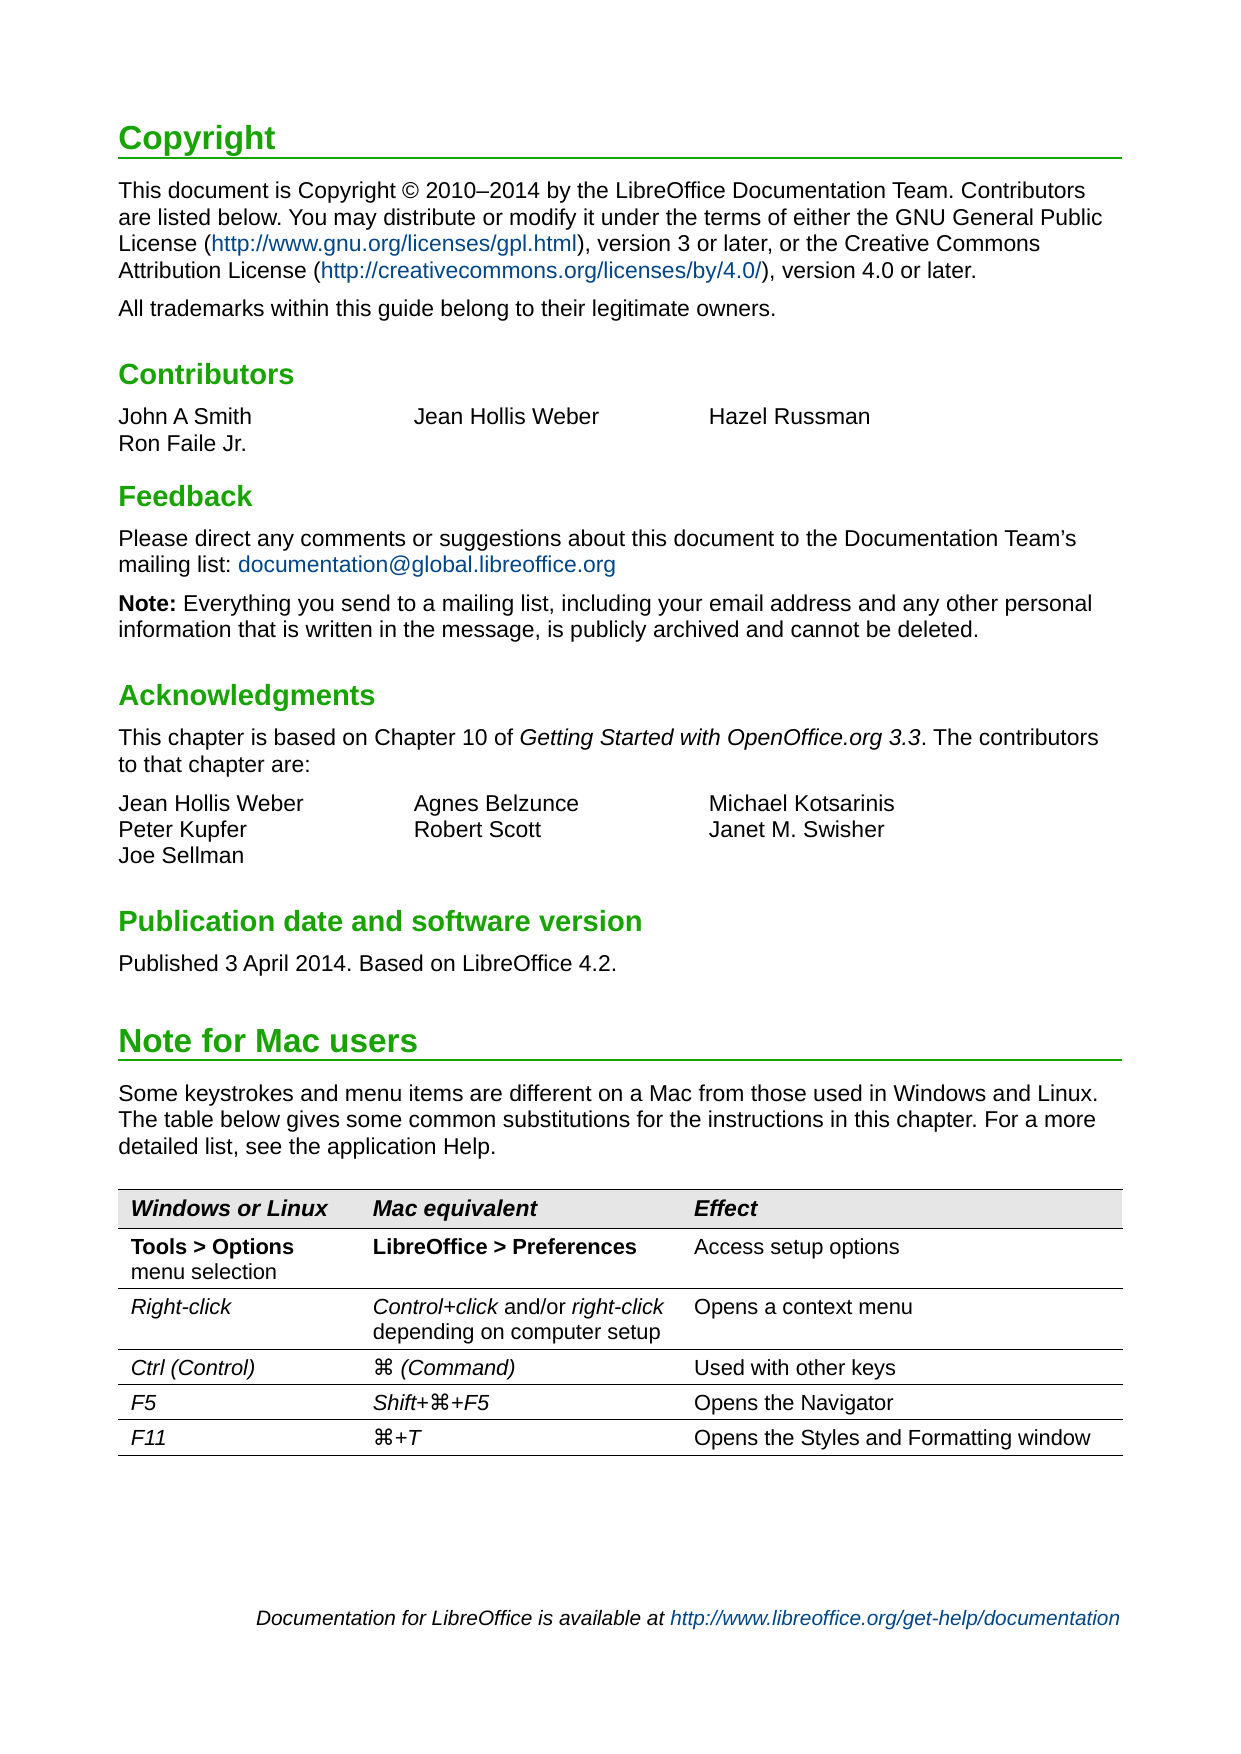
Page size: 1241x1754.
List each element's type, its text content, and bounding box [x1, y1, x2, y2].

subtitle Acknowledgments [118, 678, 1122, 712]
table_header Mac equivalent [360, 1190, 681, 1228]
text Published 3 April 2014. Based on LibreOffice 4.2. [118, 950, 1122, 976]
subtitle Contributors [118, 357, 1122, 391]
text This chapter is based on Chapter 10 of Getting Started with OpenOffice.org 3.3. The contributors to that chapter are: [118, 724, 1122, 777]
table_cell Control+click and/or right-click depending on computer setup [360, 1289, 681, 1348]
table_cell Opens a context menu [681, 1289, 1122, 1348]
text John A Smith Jean Hollis Weber Hazel Russman Ron Faile Jr. [118, 403, 1122, 456]
table_cell Ctrl (Control) [118, 1350, 360, 1384]
subtitle Copyright [118, 118, 1122, 157]
text Please direct any comments or suggestions about this document to the Documentation Team’s mailing list: documentation@global.libreoffice.org [118, 525, 1122, 578]
table_cell Right-click [118, 1289, 360, 1348]
text Jean Hollis Weber Agnes Belzunce Michael Kotsarinis Peter Kupfer Robert Scott Janet M. Swisher Joe Sellman [118, 789, 1122, 868]
table_cell ⌘+T [360, 1420, 681, 1454]
table_cell Used with other keys [681, 1350, 1122, 1384]
table_cell Access setup options [681, 1229, 1122, 1288]
subtitle Feedback [118, 479, 1122, 512]
table_cell ⌘ (Command) [360, 1350, 681, 1384]
table_cell Tools > Options menu selection [118, 1229, 360, 1288]
subtitle Note for Mac users [118, 1021, 1122, 1059]
table_cell Opens the Styles and Formatting window [681, 1420, 1122, 1454]
table_cell Shift+⌘+F5 [360, 1385, 681, 1419]
table_cell Opens the Navigator [681, 1385, 1122, 1419]
text This document is Copyright © 2010–2014 by the LibreOffice Documentation Team. Contributors are listed below. You may distribute or modify it under the terms of either the GNU General Public License (http://www.gnu.org/licenses/gpl.html), version 3 or later, or the Creative Commons Attribution License (http://creativecommons.org/licenses/by/4.0/), version 4.0 or later. [118, 177, 1122, 283]
table_header Windows or Linux [118, 1190, 360, 1228]
table_cell F11 [118, 1420, 360, 1454]
text All trademarks within this guide belong to their legitimate owners. [118, 295, 1122, 322]
text Some keystrokes and menu items are different on a Mac from those used in Windows and Linux. The table below gives some common substitutions for the instructions in this chapter. For a more detailed list, see the application Help. [118, 1080, 1122, 1159]
table_cell LibreOffice > Preferences [360, 1229, 681, 1288]
table_cell F5 [118, 1385, 360, 1419]
subtitle Publication date and software version [118, 904, 1122, 938]
table_header Effect [681, 1190, 1122, 1228]
text Note: Everything you send to a mailing list, including your email address and any other personal information that is written in the message, is publicly archived and cannot be deleted. [118, 590, 1122, 643]
